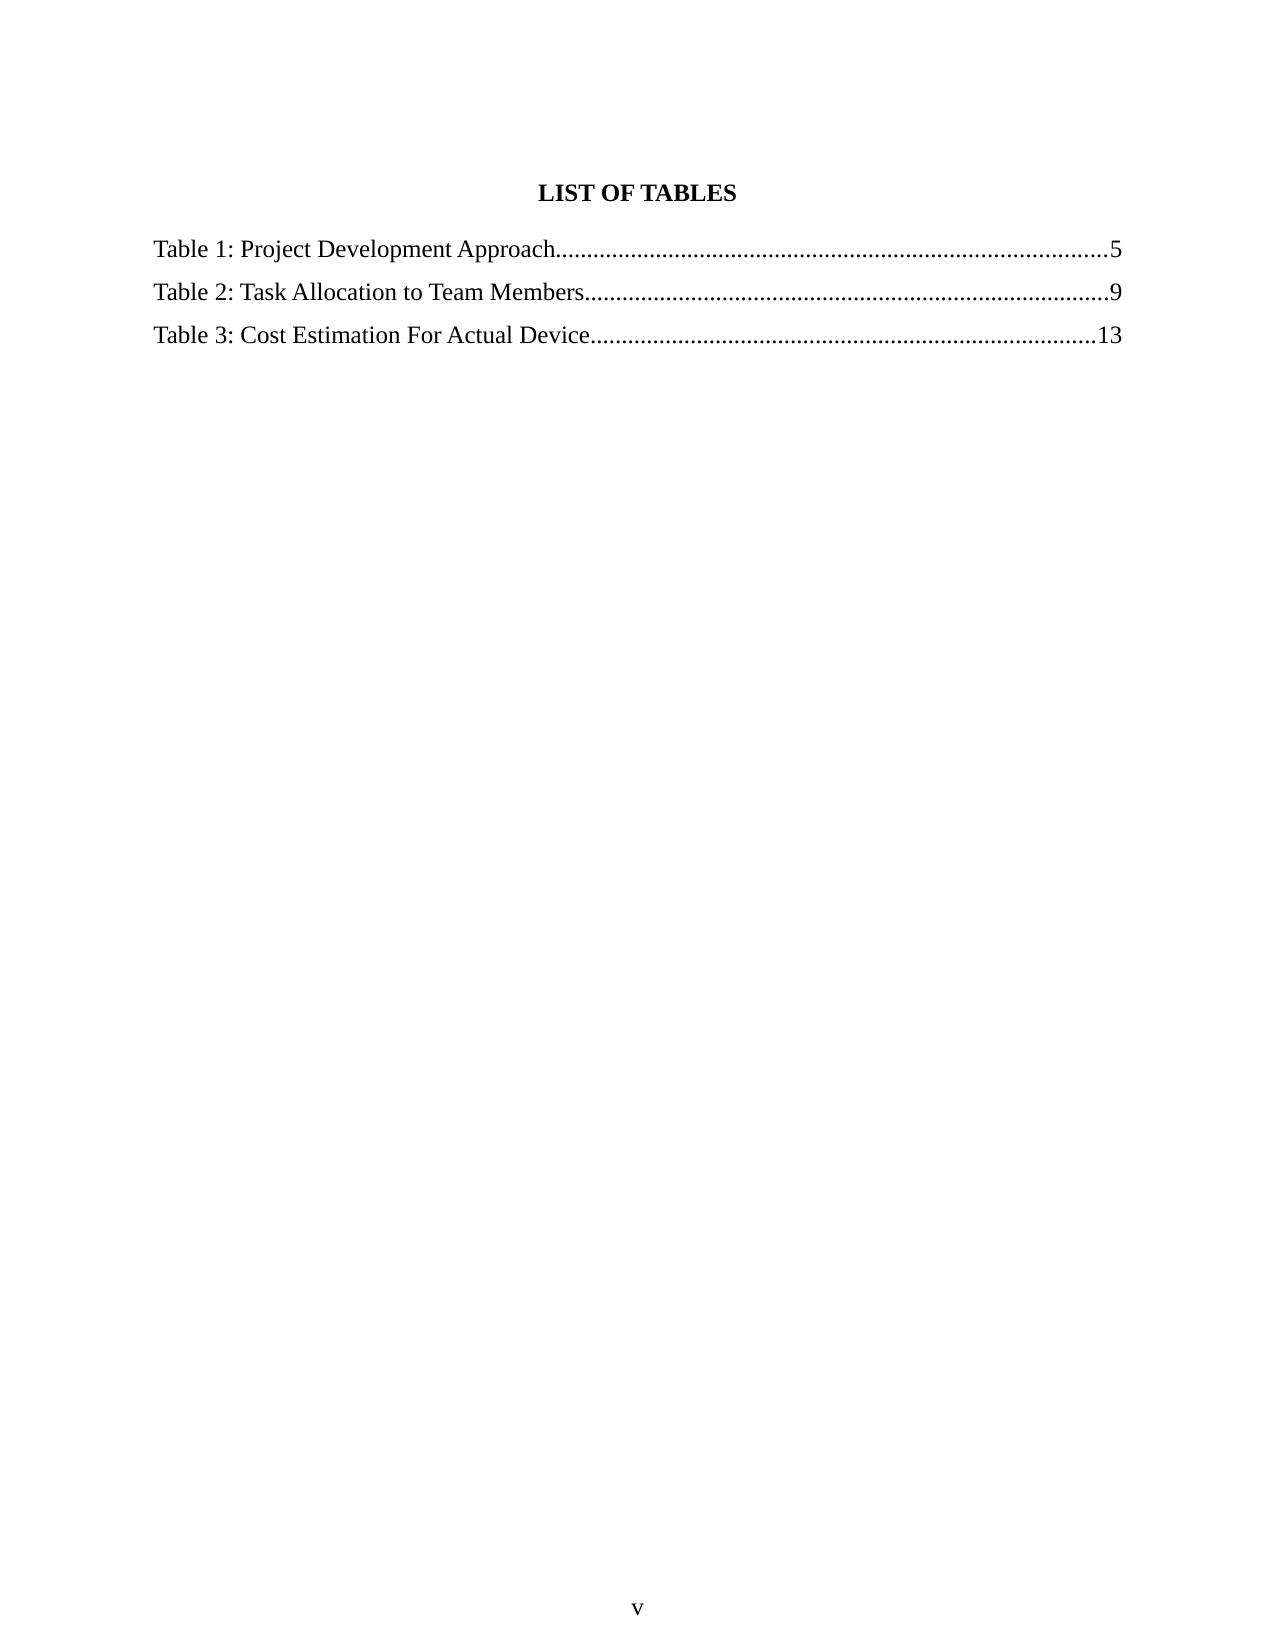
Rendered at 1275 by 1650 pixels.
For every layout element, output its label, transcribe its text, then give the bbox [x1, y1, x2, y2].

subtitle LIST OF TABLES [153, 178, 1122, 207]
text Table 1: Project Development Approach 5 [153, 234, 1122, 262]
text Table 2: Task Allocation to Team Members 9 [153, 277, 1122, 306]
text Table 3: Cost Estimation For Actual Device 13 [153, 320, 1122, 349]
